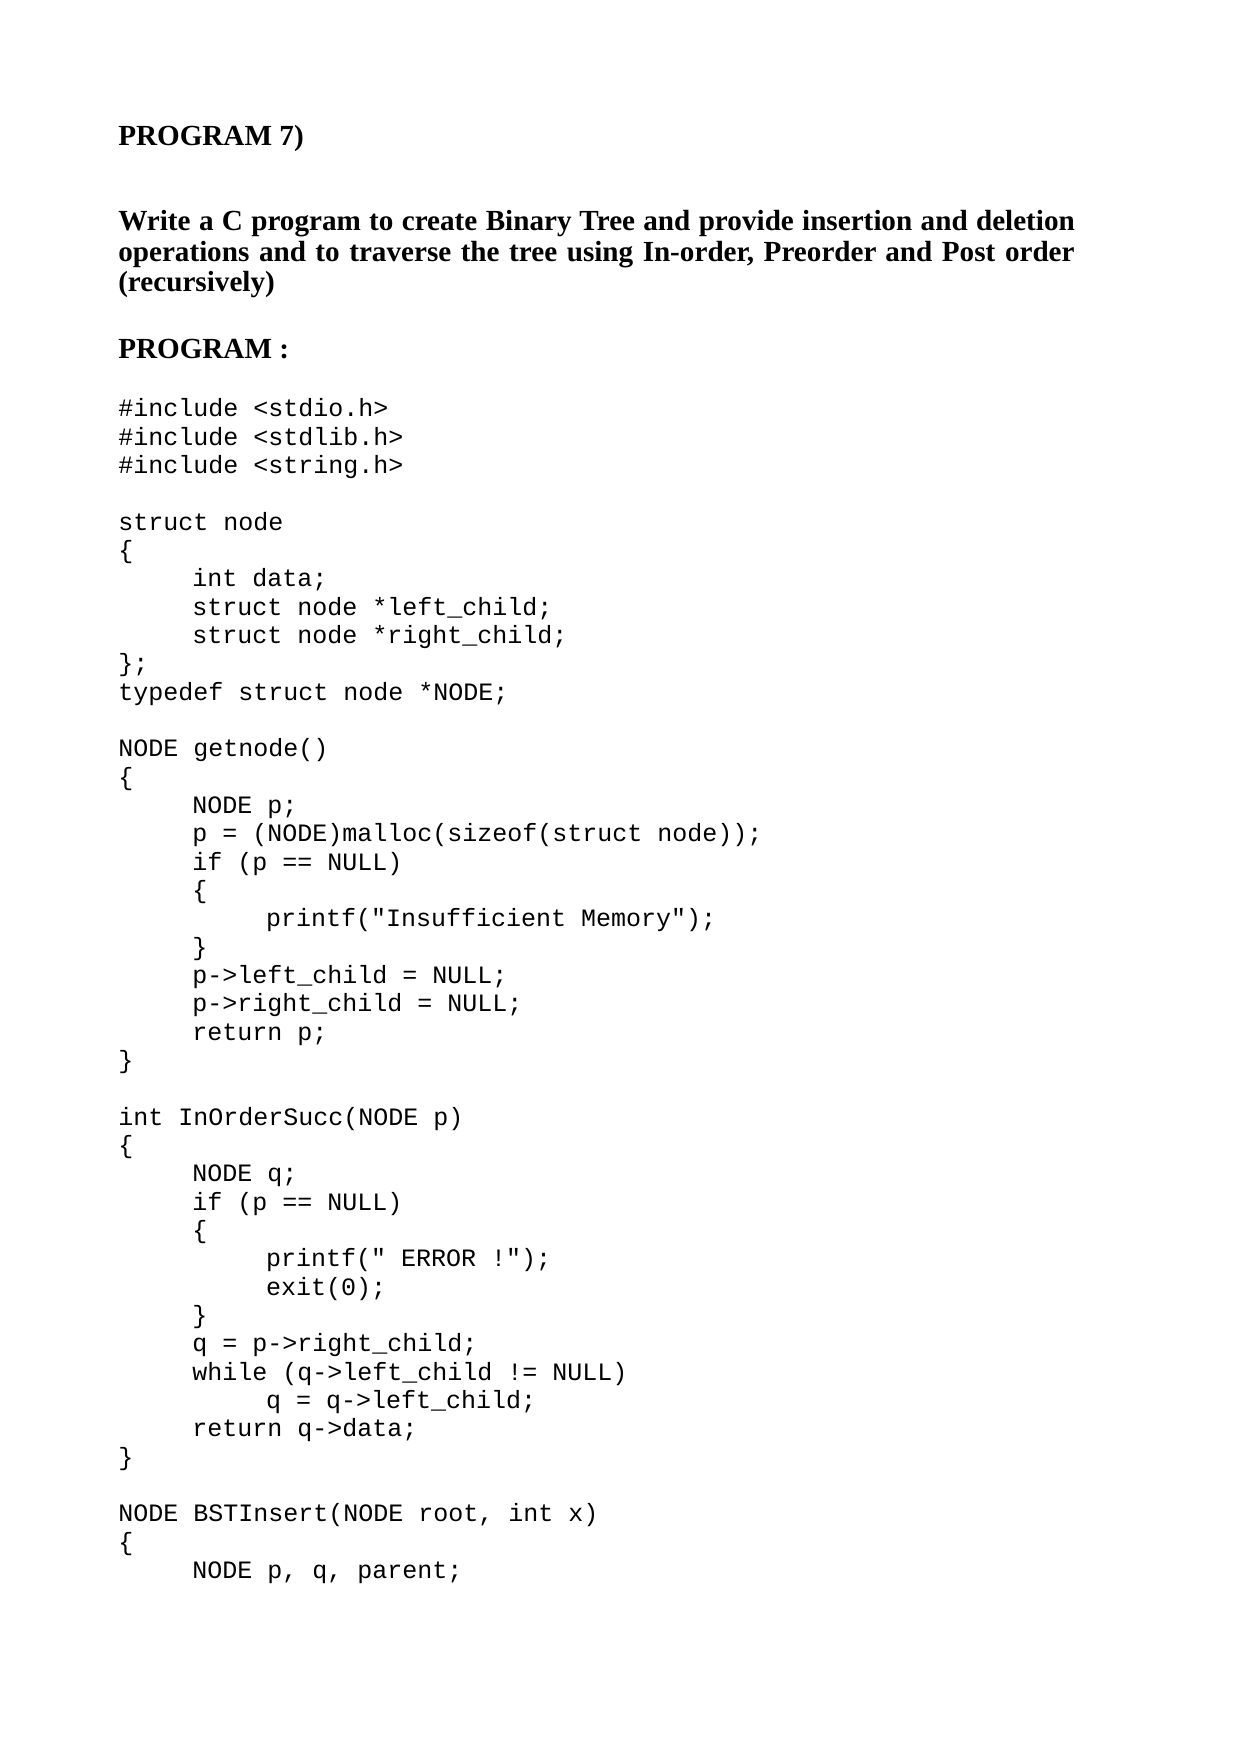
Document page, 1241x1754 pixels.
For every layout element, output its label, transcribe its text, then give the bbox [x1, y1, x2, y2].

text NODE getnode() [118, 736, 1122, 764]
text struct node *left_child; [118, 594, 1122, 623]
text p->right_child = NULL; [118, 991, 1122, 1019]
text { [118, 764, 1122, 793]
text struct node [118, 509, 1122, 538]
text PROGRAM 7) [118, 118, 1122, 152]
text { [118, 1529, 1122, 1558]
text { [118, 1218, 1122, 1246]
text PROGRAM : [118, 331, 1122, 365]
text if (p == NULL) [118, 1189, 1122, 1218]
text q = q->left_child; [118, 1388, 1122, 1416]
text return p; [118, 1019, 1122, 1048]
text printf(" ERROR !"); [118, 1246, 1122, 1274]
text typedef struct node *NODE; [118, 679, 1122, 708]
text } [118, 1444, 1122, 1473]
text exit(0); [118, 1274, 1122, 1303]
text NODE q; [118, 1161, 1122, 1189]
text #include <string.h> [118, 453, 1122, 481]
text NODE p, q, parent; [118, 1558, 1122, 1586]
text } [118, 1048, 1122, 1076]
text p = (NODE)malloc(sizeof(struct node)); [118, 821, 1122, 849]
text { [118, 878, 1122, 906]
text int data; [118, 566, 1122, 594]
text while (q->left_child != NULL) [118, 1359, 1122, 1388]
text } [118, 934, 1122, 963]
text if (p == NULL) [118, 849, 1122, 878]
text { [118, 538, 1122, 566]
text struct node *right_child; [118, 623, 1122, 651]
text return q->data; [118, 1416, 1122, 1444]
text }; [118, 651, 1122, 679]
text printf("Insufficient Memory"); [118, 906, 1122, 934]
text NODE p; [118, 793, 1122, 821]
text } [118, 1303, 1122, 1331]
text p->left_child = NULL; [118, 963, 1122, 991]
text int InOrderSucc(NODE p) [118, 1104, 1122, 1133]
text Write a C program to create Binary Tree and provide insertion and deletion operations and to traverse the tree using In-order, Preorder and Post order (recursively) [118, 206, 1076, 298]
text NODE BSTInsert(NODE root, int x) [118, 1501, 1122, 1529]
text #include <stdio.h> [118, 396, 1122, 424]
text q = p->right_child; [118, 1331, 1122, 1359]
text #include <stdlib.h> [118, 424, 1122, 453]
text { [118, 1133, 1122, 1161]
